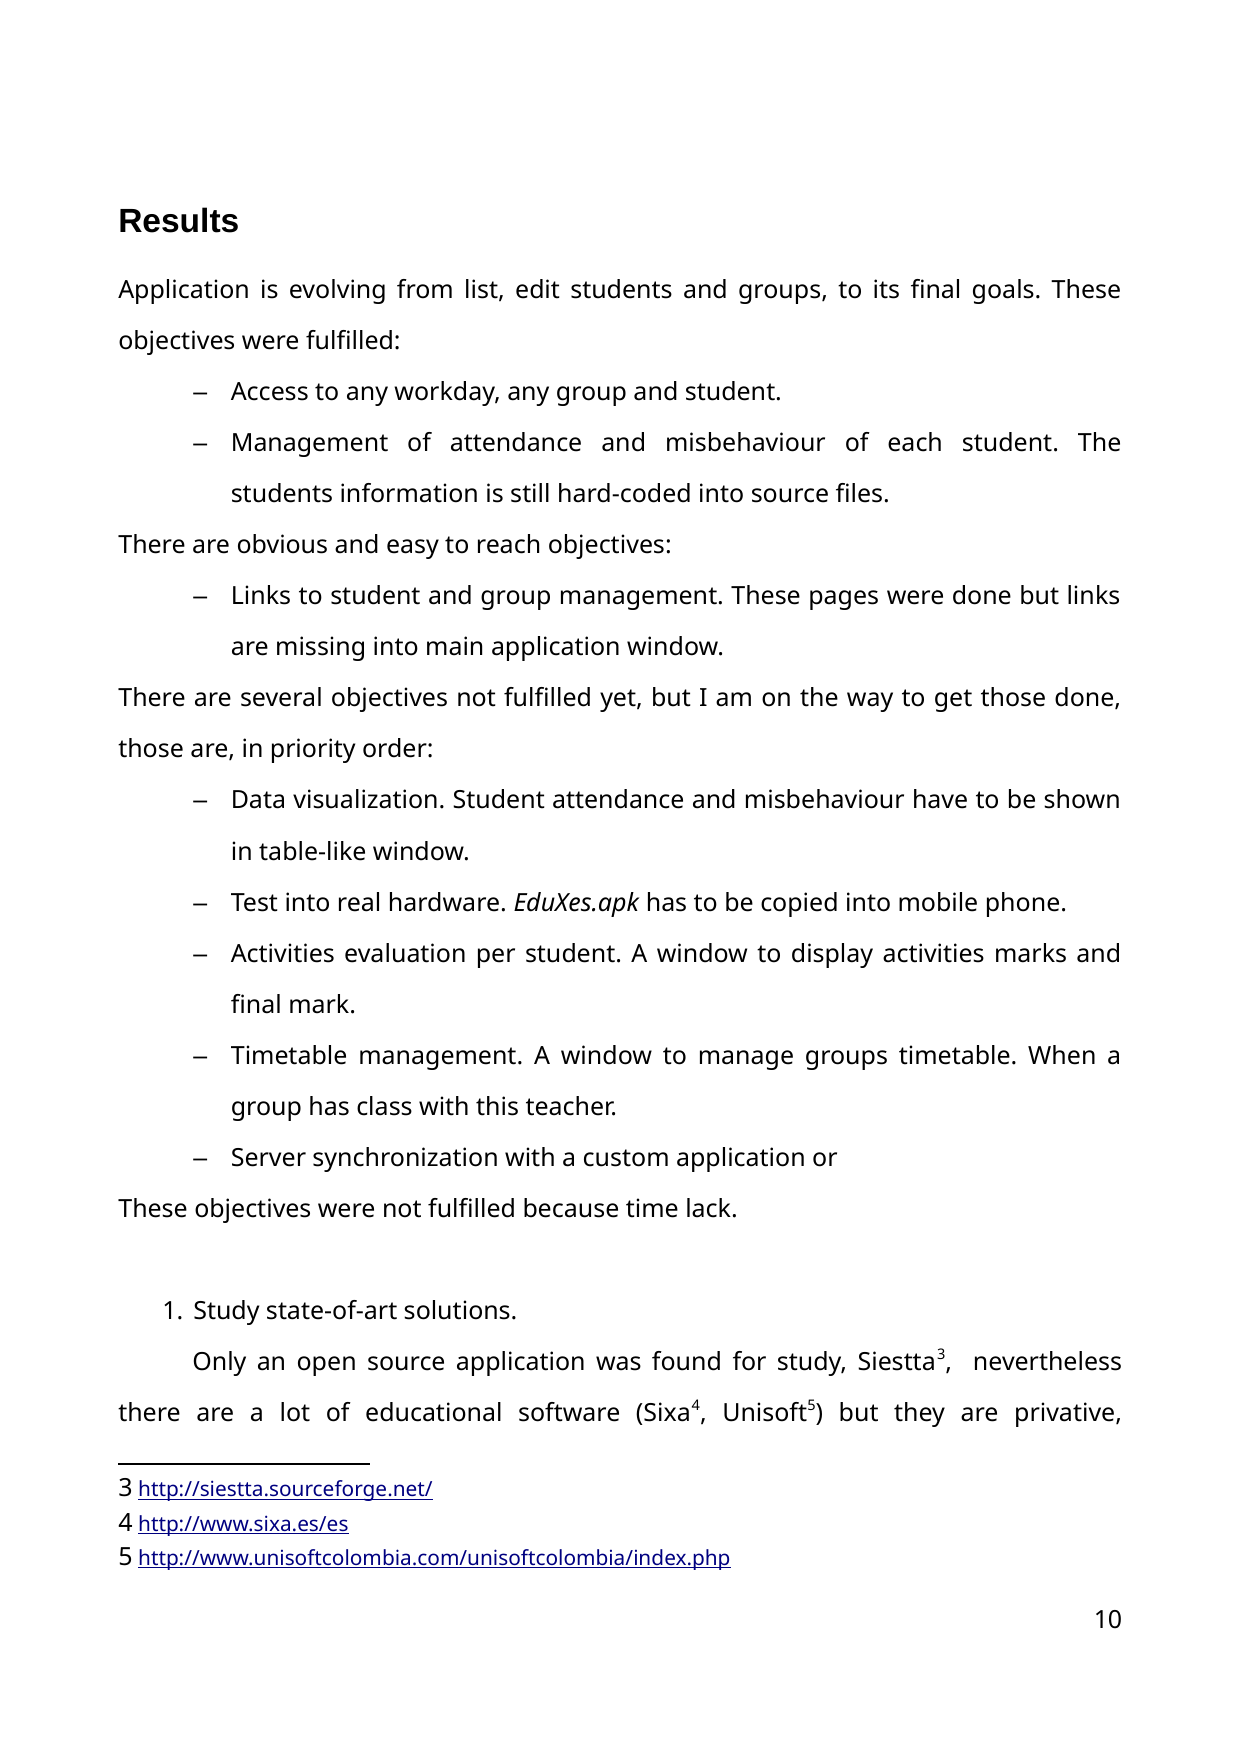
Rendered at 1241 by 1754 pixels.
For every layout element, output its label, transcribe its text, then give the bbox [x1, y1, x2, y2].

text There are obvious and easy to reach objectives: [118, 527, 1122, 561]
text There are several objectives not fulfilled yet, but I am on the way to get those done, those are, in priority order: [118, 680, 1122, 765]
list Management of attendance and misbehaviour of each student. The students information is still hard-coded into source files. [193, 425, 1122, 510]
list Timetable management. A window to manage groups timetable. When a group has class with this teacher. [193, 1037, 1122, 1122]
list Study state-of-art solutions. [156, 1293, 1122, 1327]
text http://siestta.sourceforge.net/ [118, 1470, 1122, 1504]
text http://www.sixa.es/es [118, 1504, 1122, 1538]
text Application is evolving from list, edit students and groups, to its final goals. These objectives were fulfilled: [118, 272, 1122, 357]
list Links to student and group management. These pages were done but links are missing into main application window. [193, 578, 1122, 663]
list Access to any workday, any group and student. [193, 374, 1122, 408]
text Only an open source application was found for study, Siestta, nevertheless there are a lot of educational software (Sixa, Unisoft) but they are privative, [118, 1344, 1122, 1429]
text These objectives were not fulfilled because time lack. [118, 1191, 1122, 1224]
list Data visualization. Student attendance and misbehaviour have to be shown in table-like window. [193, 782, 1122, 867]
list Test into real hardware. EduXes.apk has to be copied into mobile phone. [193, 884, 1122, 918]
list Server synchronization with a custom application or [193, 1139, 1122, 1173]
text http://www.unisoftcolombia.com/unisoftcolombia/index.php [118, 1538, 1122, 1572]
list Activities evaluation per student. A window to display activities marks and final mark. [193, 935, 1122, 1020]
subtitle Results [118, 201, 1122, 240]
